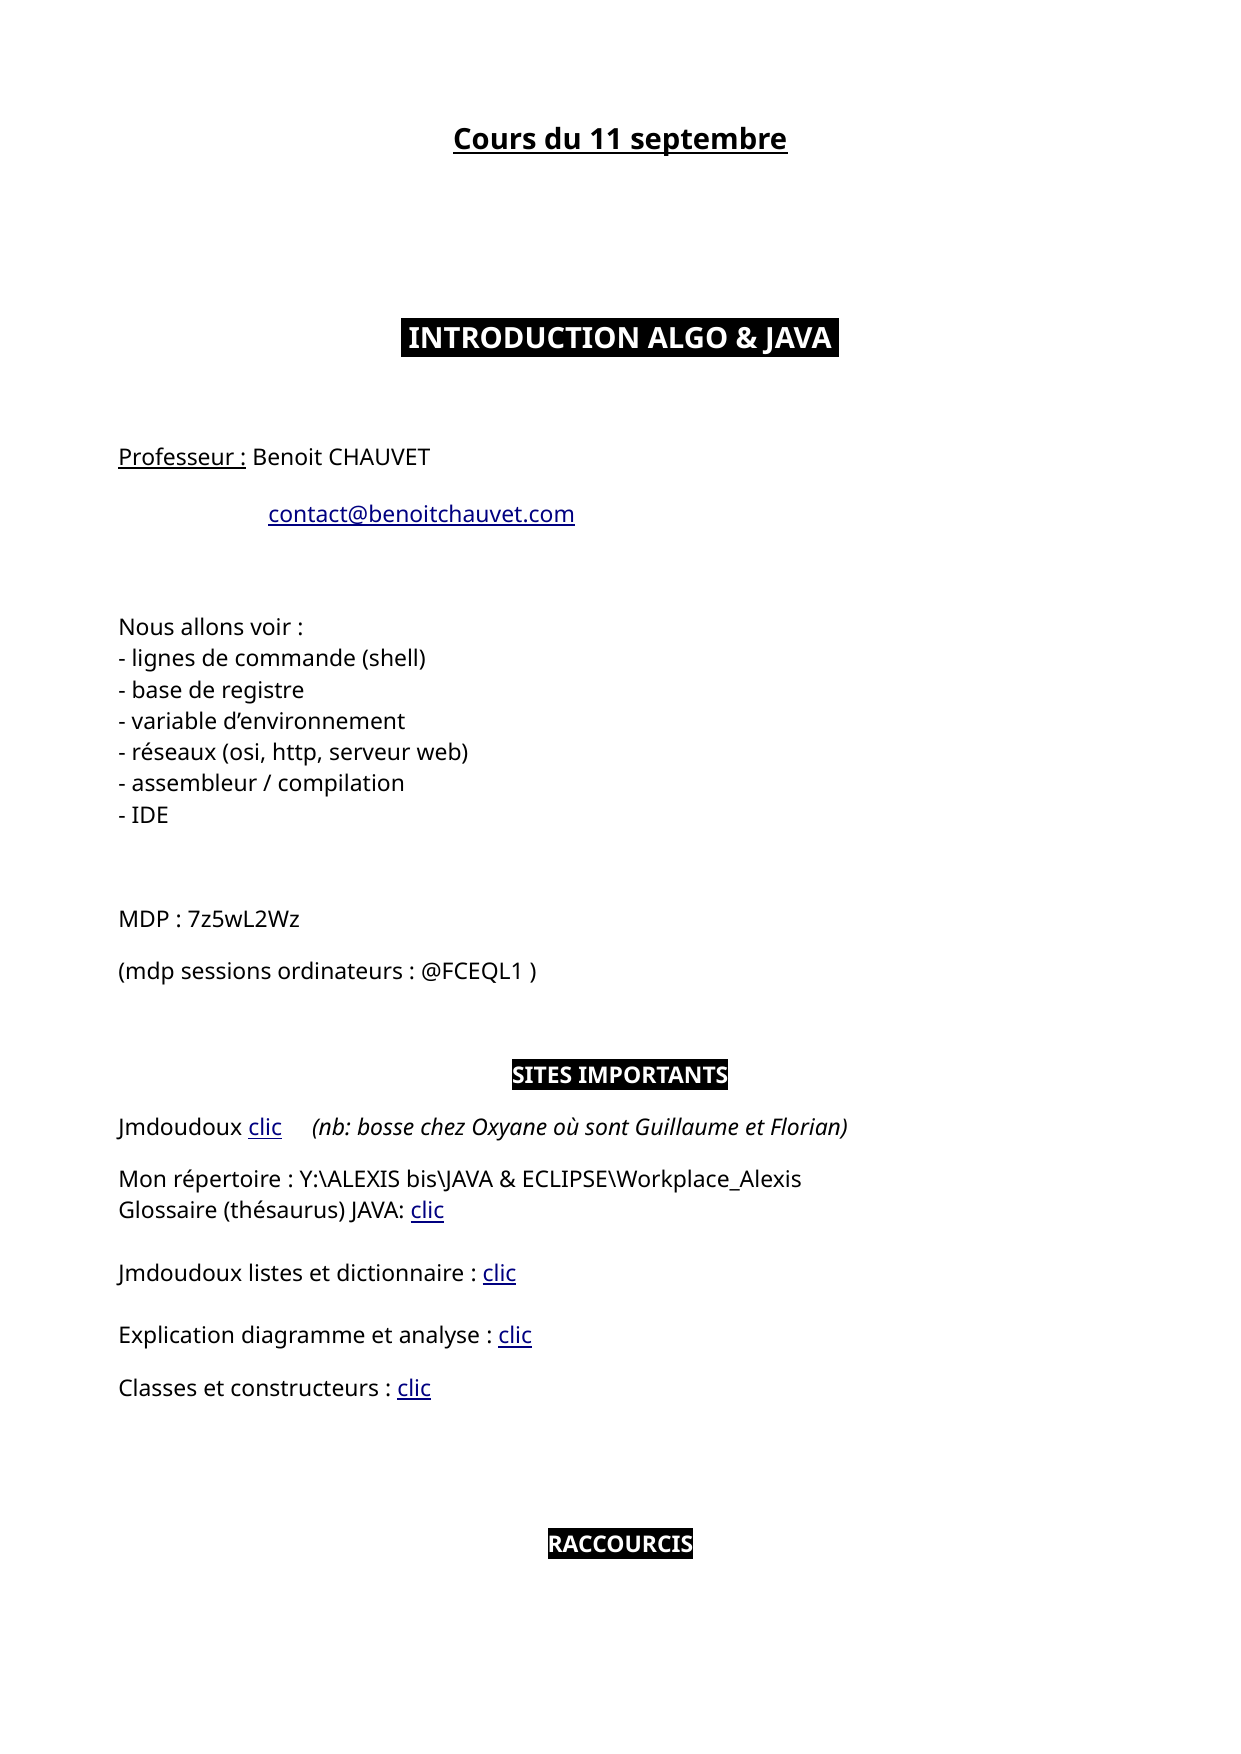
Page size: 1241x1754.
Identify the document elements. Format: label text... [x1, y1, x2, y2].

text SITES IMPORTANTS [118, 1059, 1122, 1090]
text contact@benoitchauvet.com [118, 497, 1122, 529]
text Nous allons voir : - lignes de commande (shell) - base de registre - variable d’environnement - réseaux (osi, http, serveur web) - assembleur / compilation - IDE [118, 611, 1122, 830]
text RACCOURCIS [118, 1528, 1122, 1559]
text Professeur : Benoit CHAUVET [118, 441, 1122, 472]
text (mdp sessions ordinateurs : @FCEQL1 ) [118, 955, 1122, 986]
text Jmdoudoux clic (nb: bosse chez Oxyane où sont Guillaume et Florian) [118, 1111, 1122, 1142]
text INTRODUCTION ALGO & JAVA [118, 317, 1122, 357]
text MDP : 7z5wL2Wz [118, 903, 1122, 934]
text Cours du 11 septembre [118, 118, 1122, 158]
text Mon répertoire : Y:\ALEXIS bis\JAVA & ECLIPSE\Workplace_Alexis Glossaire (thésaurus) JAVA: clic Jmdoudoux listes et dictionnaire : clic Explication diagramme et analyse : clic [118, 1163, 1122, 1351]
text Classes et constructeurs : clic [118, 1371, 1122, 1403]
